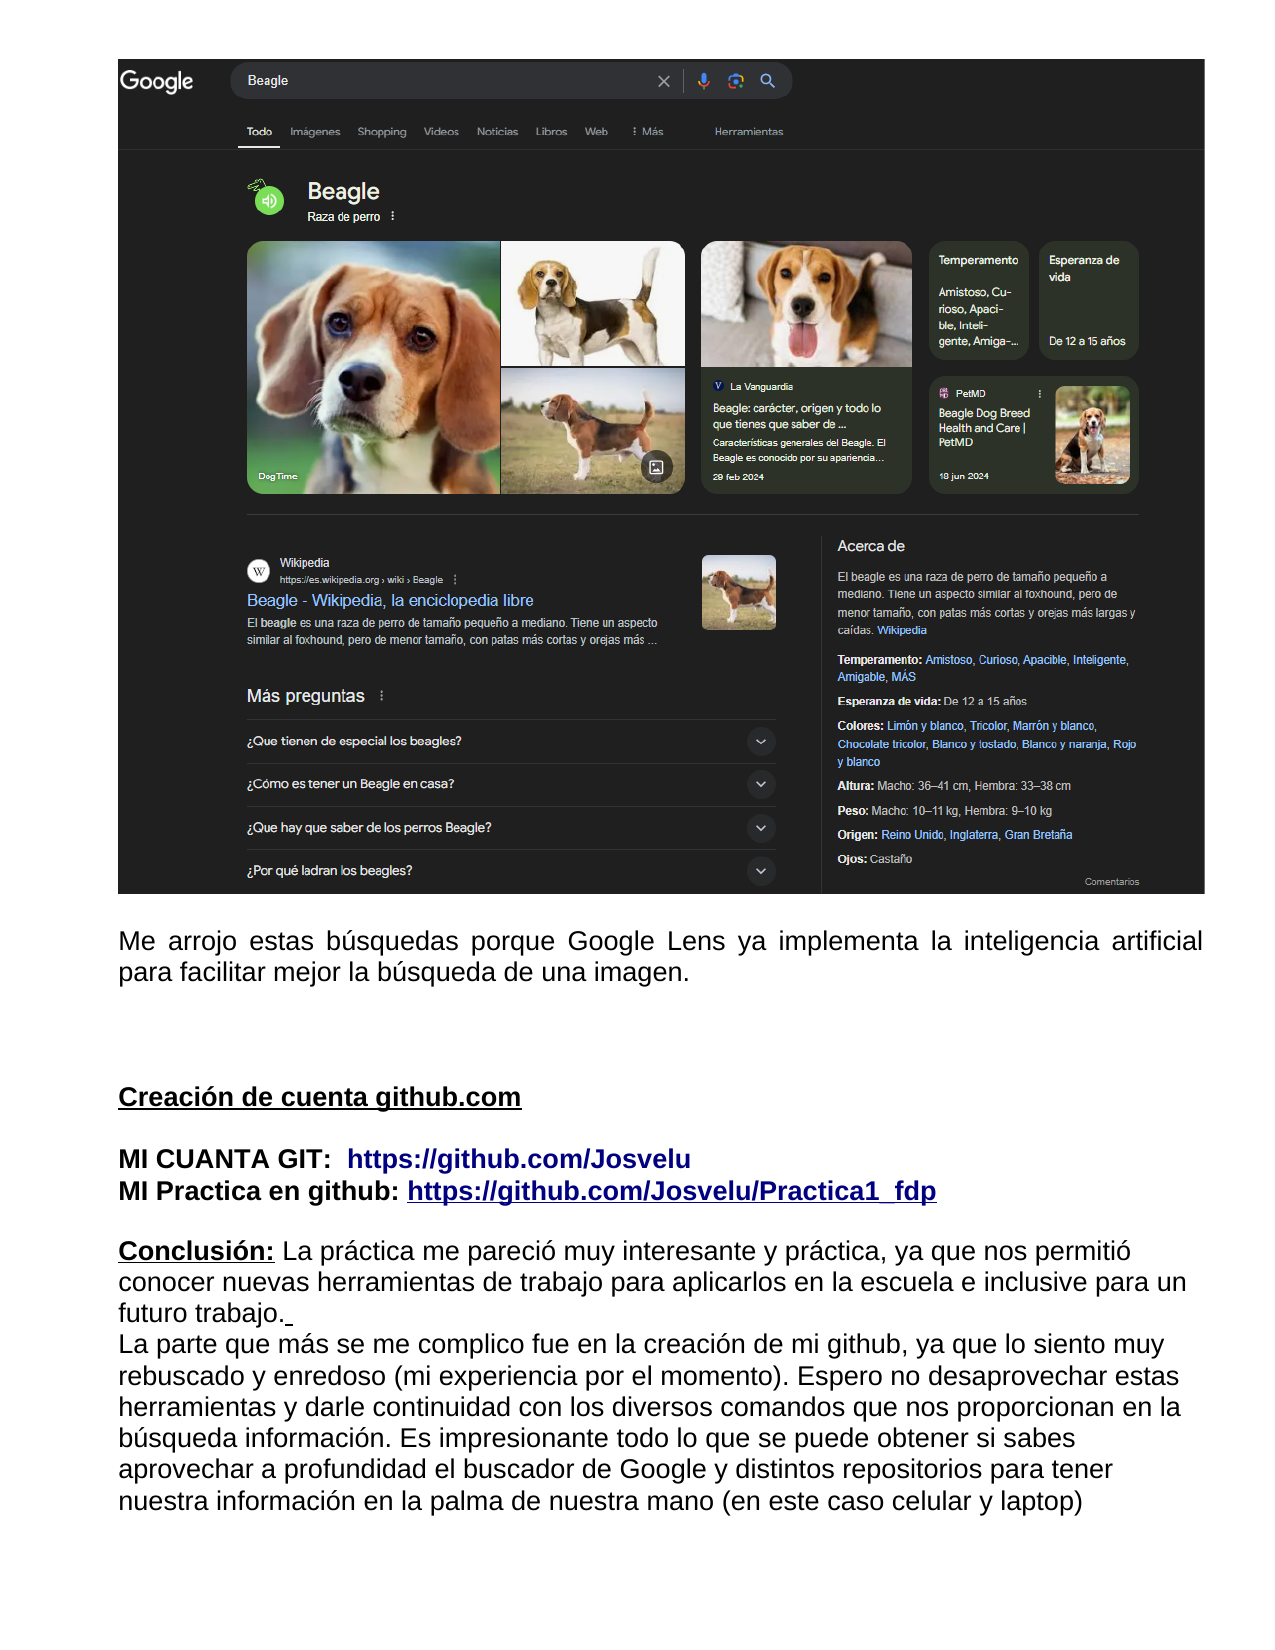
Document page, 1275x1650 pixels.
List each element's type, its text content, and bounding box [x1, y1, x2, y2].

text La parte que más se me complico fue en la creación de mi github, ya que lo siento muy rebuscado y enredoso (mi experiencia por el momento). Espero no desaprovechar estas herramientas y darle continuidad con los diversos comandos que nos proporcionan en la búsqueda información. Es impresionante todo lo que se puede obtener si sabes aprovechar a profundidad el buscador de Google y distintos repositorios para tener nuestra información en la palma de nuestra mano (en este caso celular y laptop) [118, 1328, 1205, 1516]
text MI CUANTA GIT: https://github.com/Josvelu [118, 1143, 1205, 1175]
text Conclusión: La práctica me pareció muy interesante y práctica, ya que nos permitió conocer nuevas herramientas de trabajo para aplicarlos en la escuela e inclusive para un futuro trabajo. [118, 1235, 1205, 1328]
text Creación de cuenta github.com [118, 1081, 1205, 1112]
text Me arrojo estas búsquedas porque Google Lens ya implementa la inteligencia artificial para facilitar mejor la búsqueda de una imagen. [118, 925, 1205, 987]
text MI Practica en github: https://github.com/Josvelu/Practica1_fdp [118, 1175, 1205, 1206]
